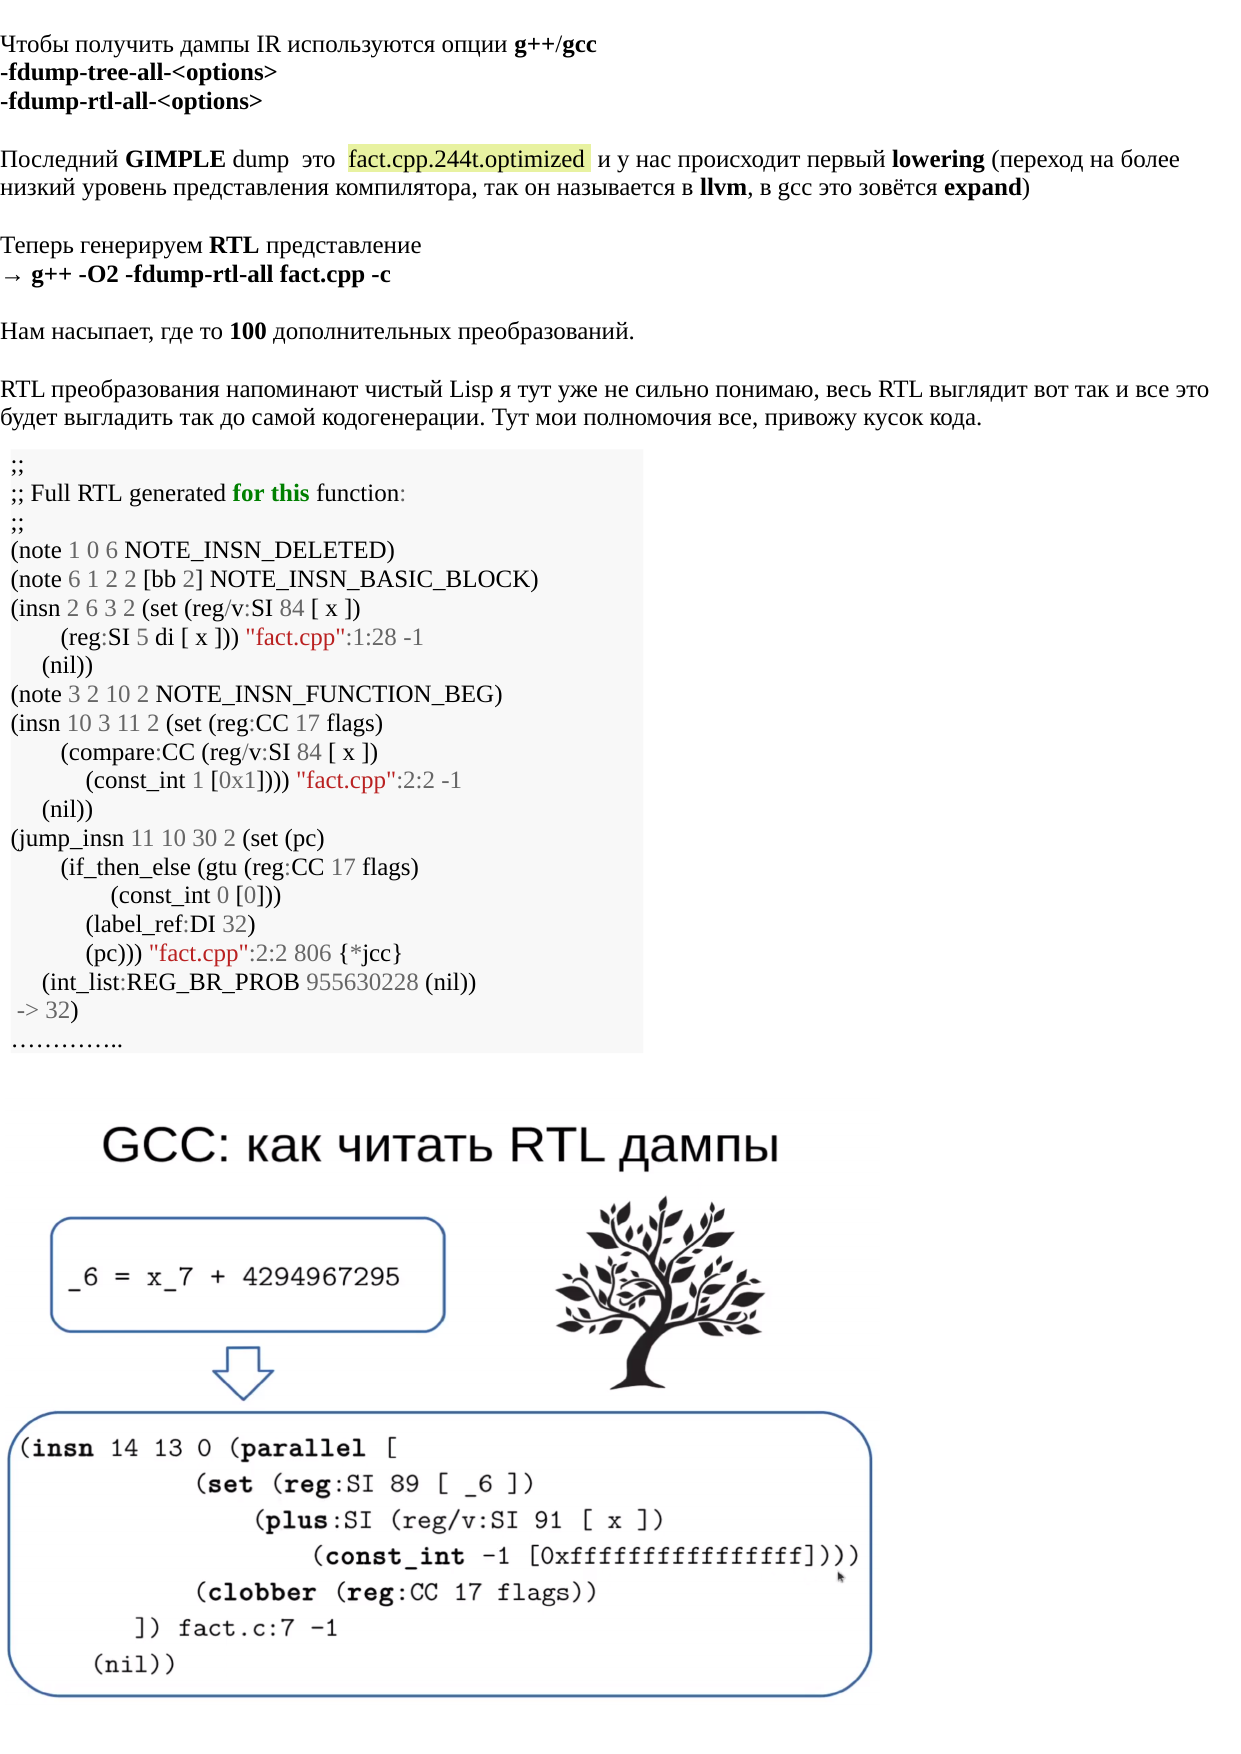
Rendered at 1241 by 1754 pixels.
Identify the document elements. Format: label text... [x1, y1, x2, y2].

text Чтобы получить дампы IR используются опции g++/gcc -fdump-tree-all-<options> -fdump-rtl-all-<options> [0, 29, 1241, 115]
text → g++ -O2 -fdump-rtl-all fact.cpp -c [0, 259, 1241, 287]
text Нам насыпает, где то 100 дополнительных преобразований. [0, 316, 1241, 345]
text Теперь генерируем RTL представление [0, 230, 1241, 259]
picture [4, 1086, 880, 1705]
text RTL преобразования напоминают чистый Lisp я тут уже не сильно понимаю, весь RTL выглядит вот так и все это будет выгладить так до самой кодогенерации. Тут мои полномочия все, привожу кусок кода. [0, 374, 1241, 431]
text Последний GIMPLE dump это fact.cpp.244t.optimized и у нас происходит первый lowering (переход на более низкий уровень представления компилятора, так он называется в llvm, в gcc это зовётся expand) [0, 144, 1241, 201]
